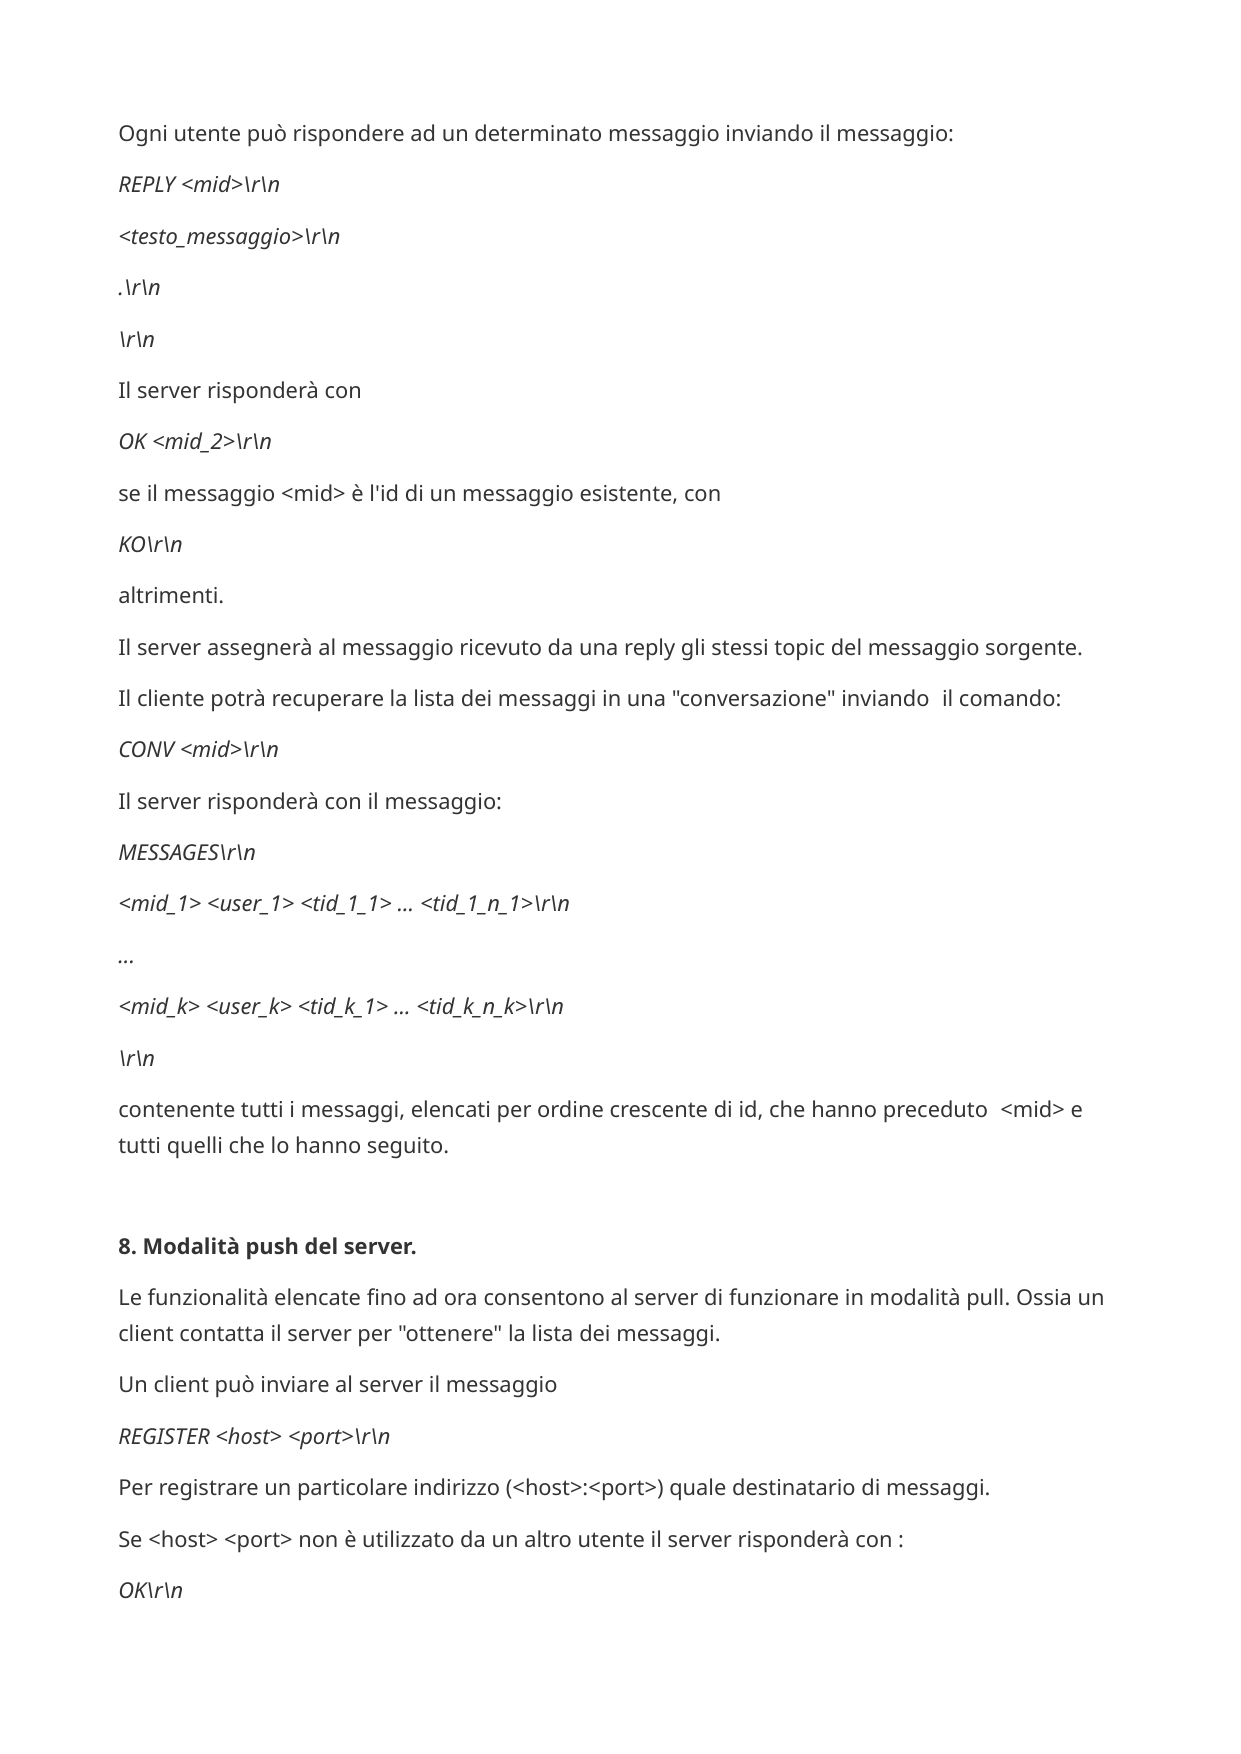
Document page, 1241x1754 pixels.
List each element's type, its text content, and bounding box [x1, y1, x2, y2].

text <mid_1> <user_1> <tid_1_1> ... <tid_1_n_1>\r\n [118, 888, 1122, 918]
text Le funzionalità elencate fino ad ora consentono al server di funzionare in modalità pull. Ossia un client contatta il server per "ottenere" la lista dei messaggi. [118, 1282, 1122, 1348]
text Il server risponderà con il messaggio: [118, 786, 1122, 816]
text Ogni utente può rispondere ad un determinato messaggio inviando il messaggio: [118, 118, 1122, 148]
text altrimenti. [118, 580, 1122, 610]
text CONV <mid>\r\n [118, 734, 1122, 764]
text REGISTER <host> <port>\r\n [118, 1421, 1122, 1451]
text Il server risponderà con [118, 375, 1122, 405]
text MESSAGES\r\n [118, 837, 1122, 867]
text Un client può inviare al server il messaggio [118, 1369, 1122, 1399]
text .\r\n [118, 272, 1122, 302]
text ... [118, 940, 1122, 969]
text se il messaggio <mid> è l'id di un messaggio esistente, con [118, 478, 1122, 507]
text REPLY <mid>\r\n [118, 169, 1122, 199]
text OK <mid_2>\r\n [118, 426, 1122, 456]
text \r\n [118, 1042, 1122, 1072]
text Se <host> <port> non è utilizzato da un altro utente il server risponderà con : [118, 1523, 1122, 1553]
text KO\r\n [118, 529, 1122, 559]
text 8. Modalità push del server. [118, 1231, 1122, 1261]
text contenente tutti i messaggi, elencati per ordine crescente di id, che hanno preceduto <mid> e tutti quelli che lo hanno seguito. [118, 1094, 1122, 1159]
text Per registrare un particolare indirizzo (<host>:<port>) quale destinatario di messaggi. [118, 1472, 1122, 1502]
text Il cliente potrà recuperare la lista dei messaggi in una "conversazione" inviando il comando: [118, 683, 1122, 713]
text <mid_k> <user_k> <tid_k_1> ... <tid_k_n_k>\r\n [118, 991, 1122, 1021]
text OK\r\n [118, 1575, 1122, 1605]
text \r\n [118, 323, 1122, 353]
text Il server assegnerà al messaggio ricevuto da una reply gli stessi topic del messaggio sorgente. [118, 632, 1122, 661]
text <testo_messaggio>\r\n [118, 221, 1122, 251]
